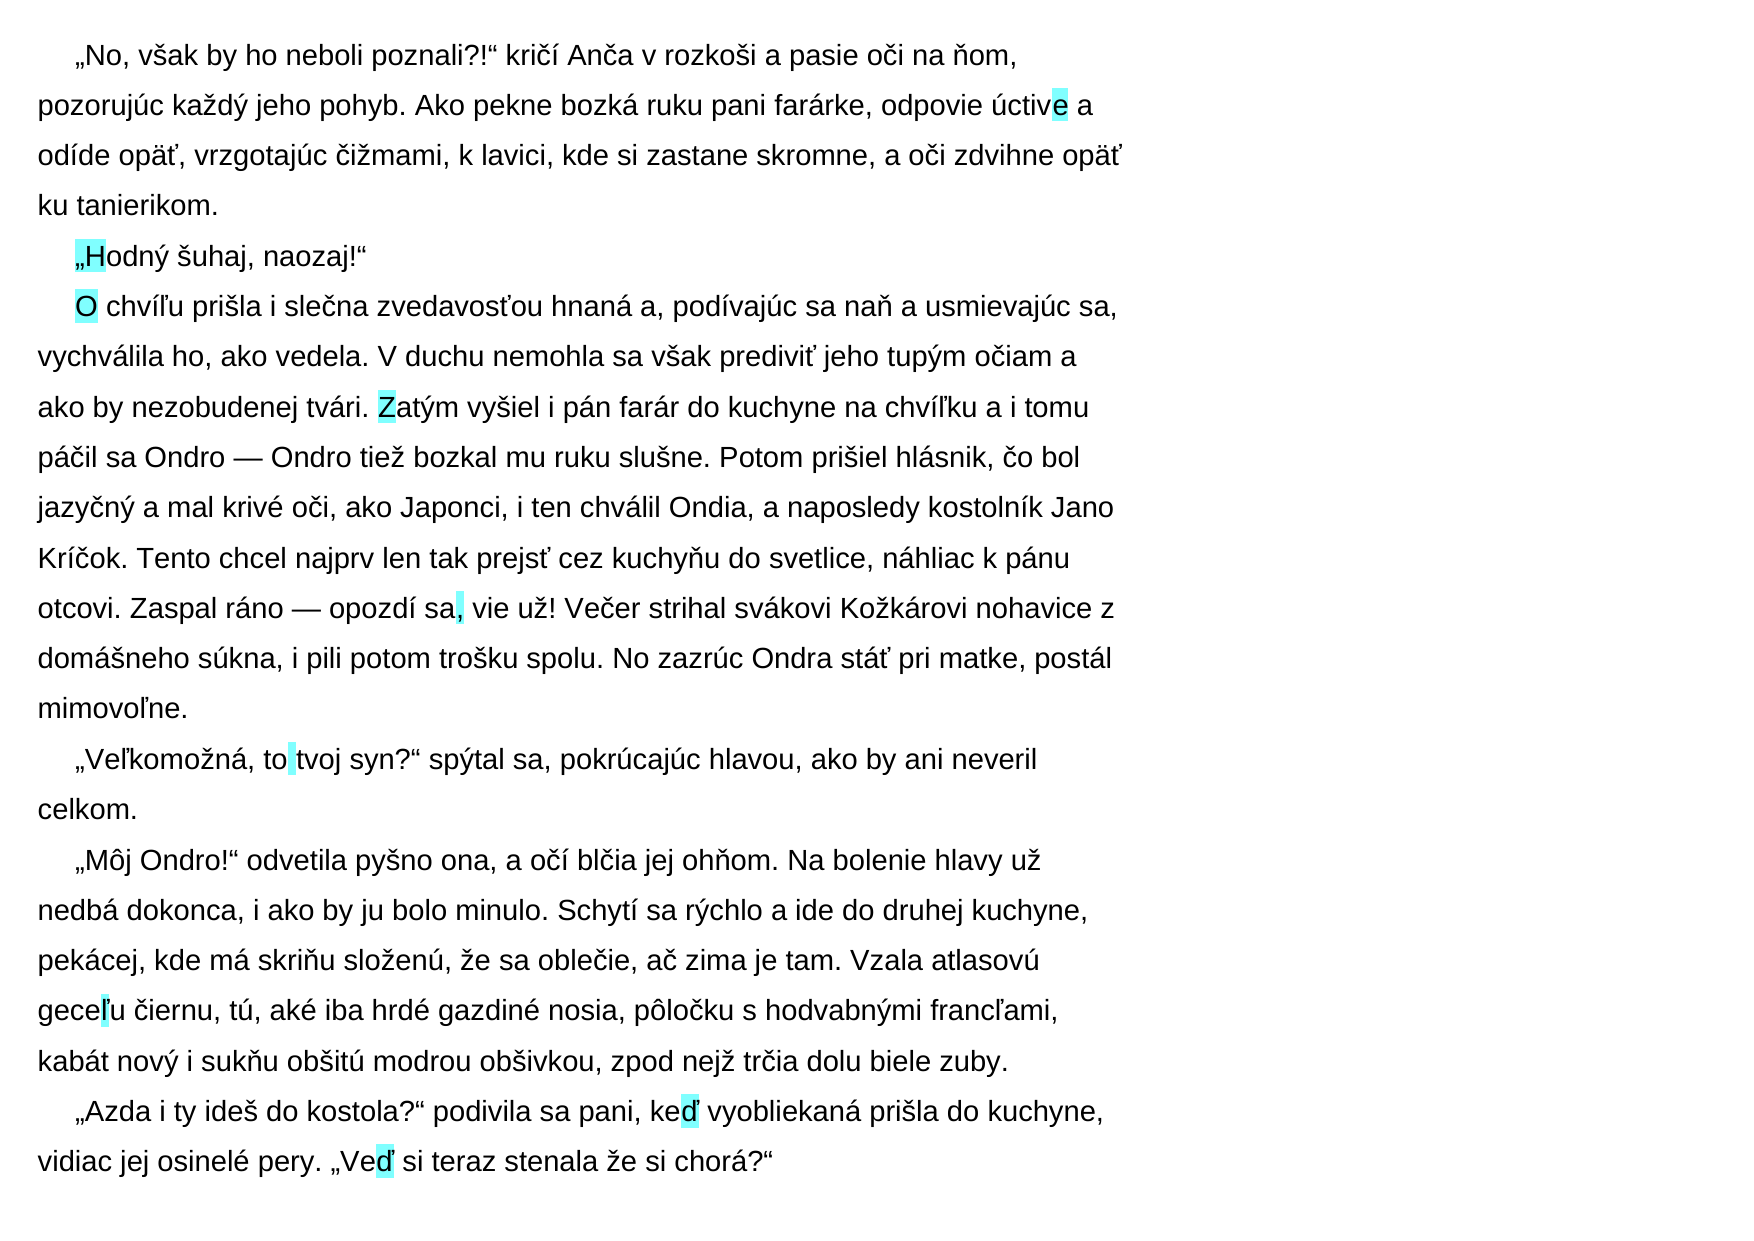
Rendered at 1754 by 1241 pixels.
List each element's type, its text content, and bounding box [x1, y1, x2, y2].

text „Azda i ty ideš do kostola?“ podivila sa pani, keď vyobliekaná prišla do kuchyne, vi­diac jej osinelé pery. „Veď si teraz stenala že si chorá?“ [37, 1094, 1130, 1178]
text „Veľkomožná, to tvoj syn?“ spýtal sa, pokrúcajúc hlavou, ako by ani neveril celkom. [37, 742, 1130, 826]
text „Hodný šuhaj, naozaj!“ [37, 239, 1130, 272]
text „No, však by ho neboli poznali?!“ kričí Anča v rozkoši a pasie oči na ňom, pozorujúc každý jeho pohyb. Ako pekne bozká ruku pani farárke, odpovie úctive a odíde opäť, vrzgota­júc čižmami, k lavici, kde si zastane skromne, a oči zdvihne opäť ku tanierikom. [37, 37, 1130, 222]
text O chvíľu prišla i slečna zvedavosťou hnaná a, podívajúc sa naň a usmievajúc sa, vychválila ho, ako vedela. V duchu nemohla sa však prediviť jeho tupým očiam a ako by nezobudenej tvári. Zatým vyšiel i pán farár do kuchyne na chvíľku a i tomu páčil sa Ondro — Ondro tiež bozkal mu ruku slušne. Potom prišiel hlásnik, čo bol jazyčný a mal krivé oči, ako Japonci, i ten chválil Ondia, a naposledy kostolník Jano Kríčok. Tento chcel najprv len tak prejsť cez kuchyňu do svetlice, náhliac k pánu otcovi. Zaspal ráno — opozdí sa, vie už! Večer strihal svákovi Kožkárovi nohavice z domášneho súkna, i pili potom trošku spolu. No zazrúc Ondra stáť pri matke, postál mimovoľne. [37, 289, 1130, 725]
text „Môj Ondro!“ odvetila pyšno ona, a očí blčia jej ohňom. Na bolenie hlavy už nedbá dokonca, i ako by ju bolo minulo. Schytí sa rýchlo a ide do druhej kuchyne, pekácej, kde má skriňu složenú, že sa oblečie, ač zima je tam. Vzala atlasovú geceľu čiernu, tú, aké iba hrdé gazdiné nosia, pôločku s hodvabnými francľami, kabát nový i sukňu obšitú modrou obšivkou, zpod nejž trčia dolu biele zuby. [37, 842, 1130, 1077]
